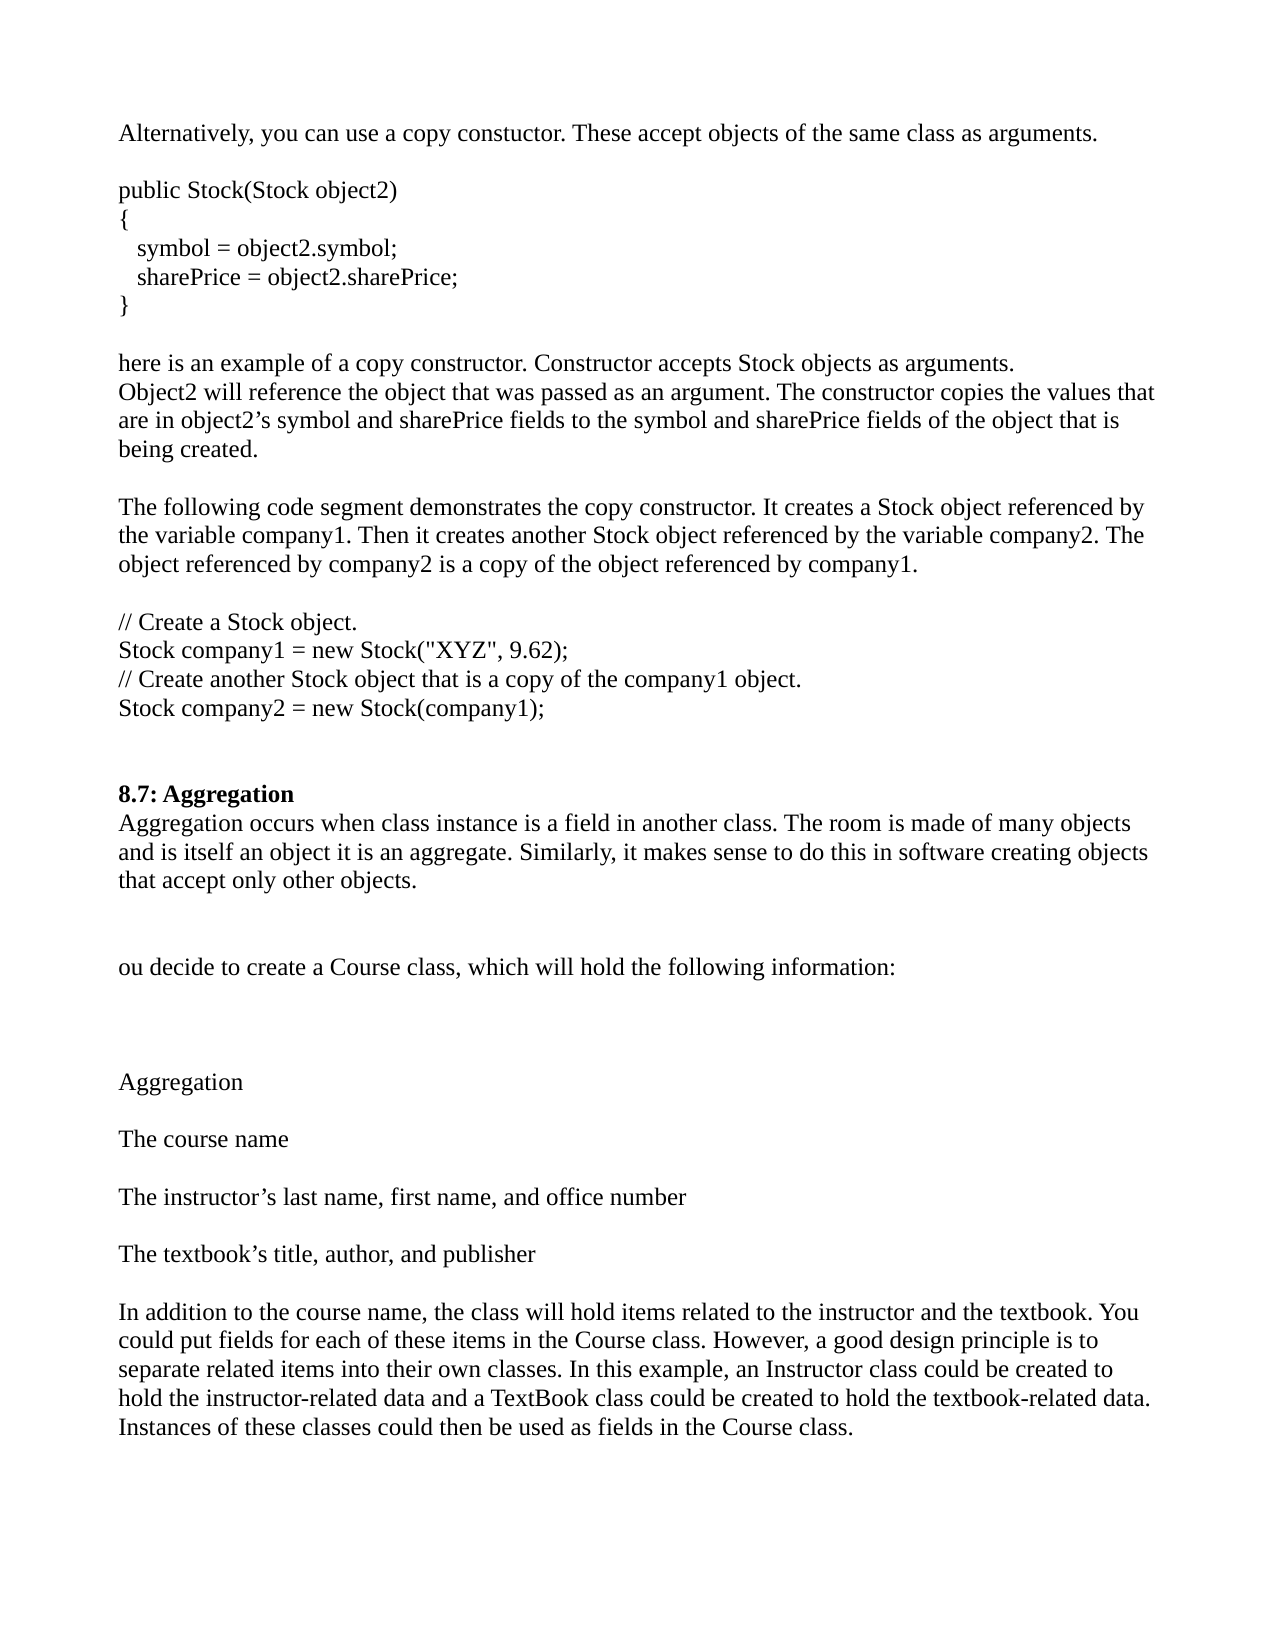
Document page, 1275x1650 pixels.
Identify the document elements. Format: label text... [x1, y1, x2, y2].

text Aggregation [118, 1067, 1157, 1096]
text The textbook’s title, author, and publisher [118, 1239, 1157, 1268]
text 8.7: Aggregation [118, 779, 1157, 808]
text Stock company2 = new Stock(company1); [118, 693, 1157, 722]
text Alternatively, you can use a copy constuctor. These accept objects of the same class as arguments. [118, 118, 1157, 147]
text Object2 will reference the object that was passed as an argument. The constructor copies the values that are in object2’s symbol and sharePrice fields to the symbol and sharePrice fields of the object that is being created. [118, 377, 1157, 463]
text Stock company1 = new Stock("XYZ", 9.62); [118, 636, 1157, 664]
text The course name [118, 1124, 1157, 1153]
text // Create another Stock object that is a copy of the company1 object. [118, 664, 1157, 693]
text here is an example of a copy constructor. Constructor accepts Stock objects as arguments. [118, 348, 1157, 377]
text The instructor’s last name, first name, and office number [118, 1182, 1157, 1211]
text public Stock(Stock object2) [118, 176, 1157, 204]
text } [118, 291, 1157, 319]
text Aggregation occurs when class instance is a field in another class. The room is made of many objects and is itself an object it is an aggregate. Similarly, it makes sense to do this in software creating objects that accept only other objects. [118, 808, 1157, 894]
text // Create a Stock object. [118, 607, 1157, 636]
text { [118, 204, 1157, 233]
text symbol = object2.symbol; [118, 233, 1157, 262]
text In addition to the course name, the class will hold items related to the instructor and the textbook. You could put fields for each of these items in the Course class. However, a good design principle is to separate related items into their own classes. In this example, an Instructor class could be created to hold the instructor-related data and a TextBook class could be created to hold the textbook-related data. Instances of these classes could then be used as fields in the Course class. [118, 1297, 1157, 1441]
text sharePrice = object2.sharePrice; [118, 262, 1157, 291]
text The following code segment demonstrates the copy constructor. It creates a Stock object referenced by the variable company1. Then it creates another Stock object referenced by the variable company2. The object referenced by company2 is a copy of the object referenced by company1. [118, 492, 1157, 578]
text ou decide to create a Course class, which will hold the following information: [118, 952, 1157, 981]
